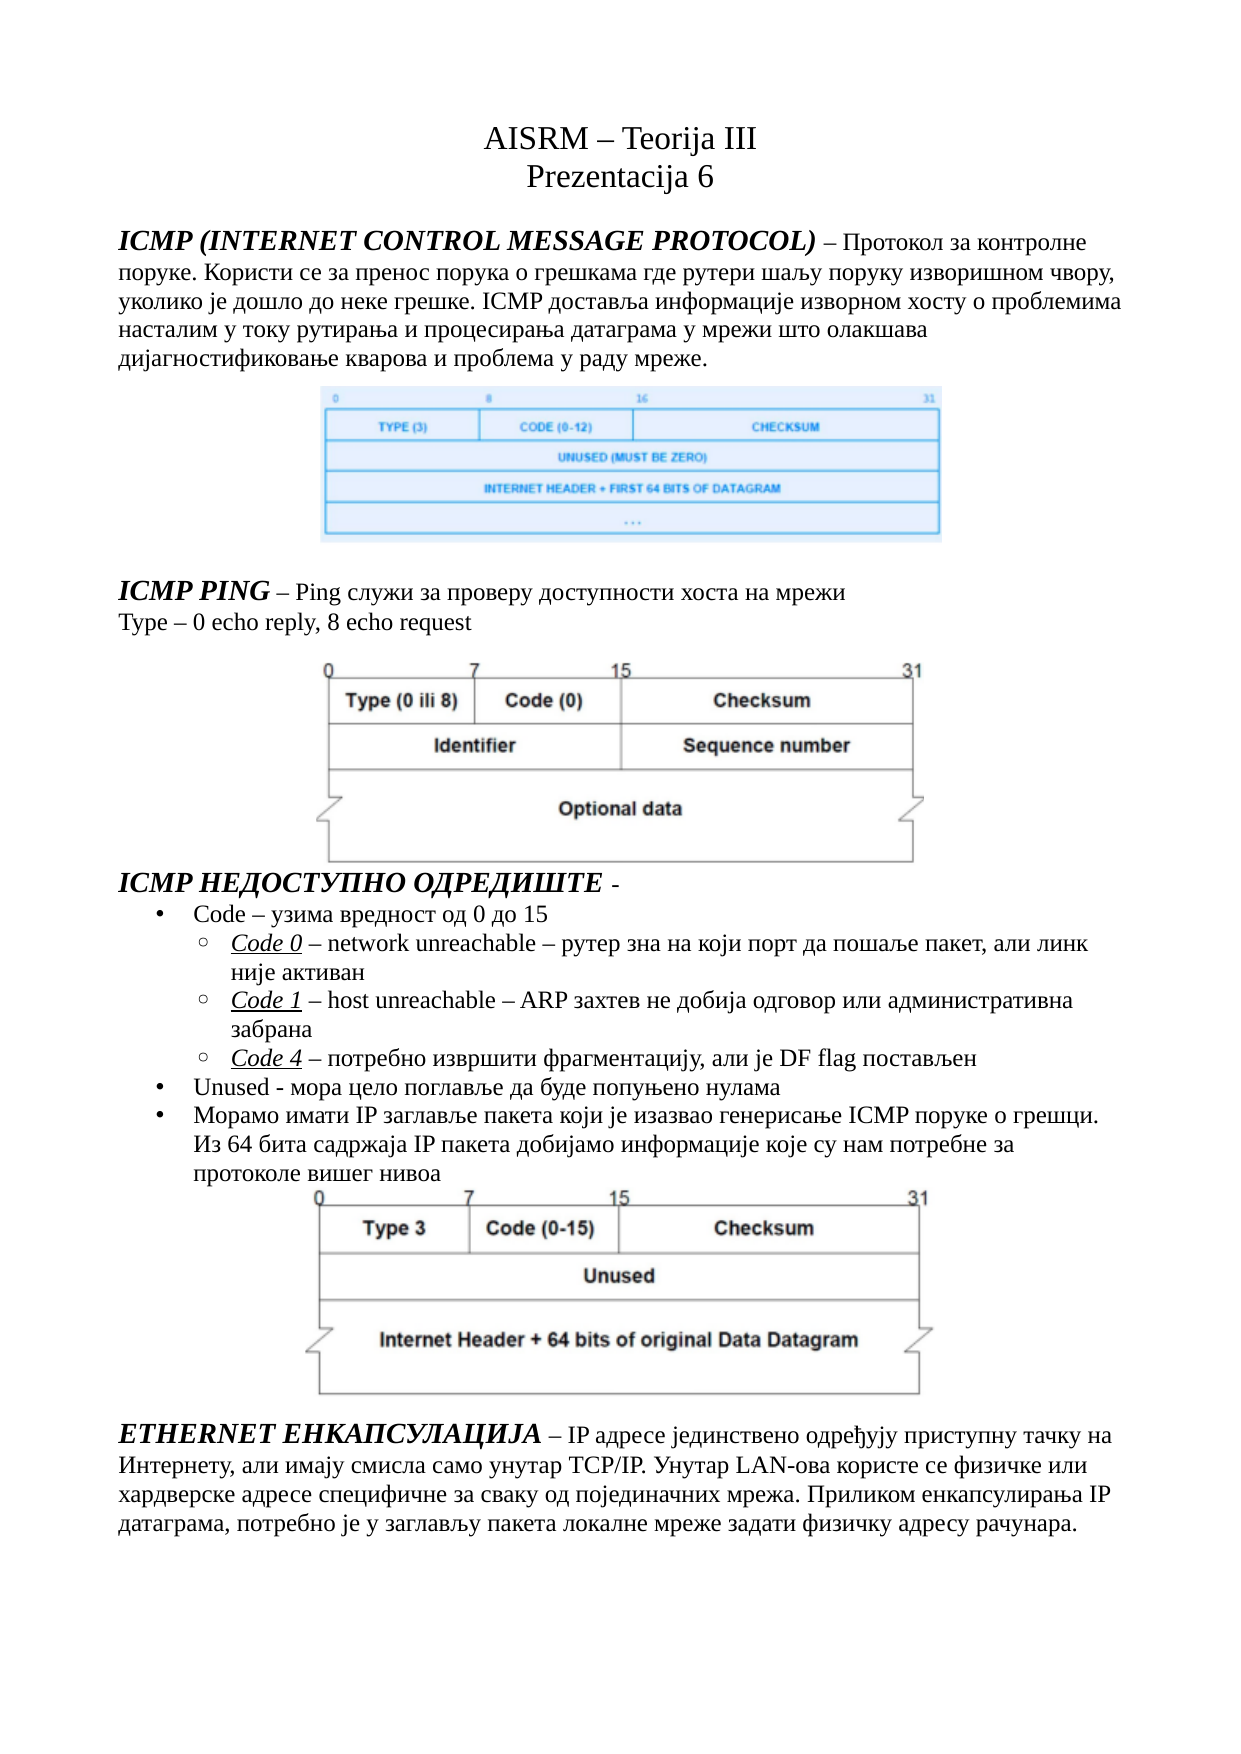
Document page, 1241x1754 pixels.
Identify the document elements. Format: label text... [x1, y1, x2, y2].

text Prezentacija 6 [118, 156, 1122, 195]
list Code 0 – network unreachable – рутер зна на који порт да пошаље пакет, али линк није активан [193, 928, 1122, 985]
picture [320, 386, 942, 546]
text Type – 0 echo reply, 8 echo request [118, 607, 1122, 636]
text ICMP (INTERNET CONTROL MESSAGE PROTOCOL) – Протокол за контролне поруке. Користи се за пренос порука о грешкама где рутери шаљу поруку изворишном чвору, уколико је дошло до неке грешке. ICMP доставља информације изворном хосту о проблемима насталим у току рутирања и процесирања датаграма у мрежи што олакшава дијагностификовање кварова и проблема у раду мреже. [118, 223, 1122, 372]
list Code – узима вредност од 0 до 15 [156, 899, 1122, 928]
picture [316, 662, 924, 866]
text AISRM – Teorija III [118, 118, 1122, 156]
list Морамо имати IP заглавље пакета који је изазвао генерисање ICMP поруке о грешци. Из 64 бита садржаја IP пакета добијамо информације које су нам потребне за протоколе вишег нивоа [156, 1100, 1122, 1187]
list Code 1 – host unreachable – ARP захтев не добија одговор или административна забрана [193, 985, 1122, 1043]
picture [305, 1186, 935, 1401]
list Code 4 – потребно извршити фрагментацију, али је DF flag постављен [193, 1043, 1122, 1072]
text ETHERNET ЕНКАПСУЛАЦИЈА – IP адресе јединствено одређују приступну тачку на Интернету, али имају смисла само унутар TCP/IP. Унутар LAN-ова користе се физичке или хардверске адресе специфичне за сваку од појединачних мрежа. Приликом енкапсулирања IP датаграма, потребно је у заглављу пакета локалне мреже задати физичку адресу рачунара. [118, 1417, 1122, 1536]
list Unused - мора цело поглавље да буде попуњено нулама [156, 1072, 1122, 1100]
text ICMP PING – Ping служи за проверу доступности хоста на мрежи [118, 573, 1122, 607]
text ICMP НЕДОСТУПНО ОДРЕДИШТЕ - [118, 866, 1122, 899]
